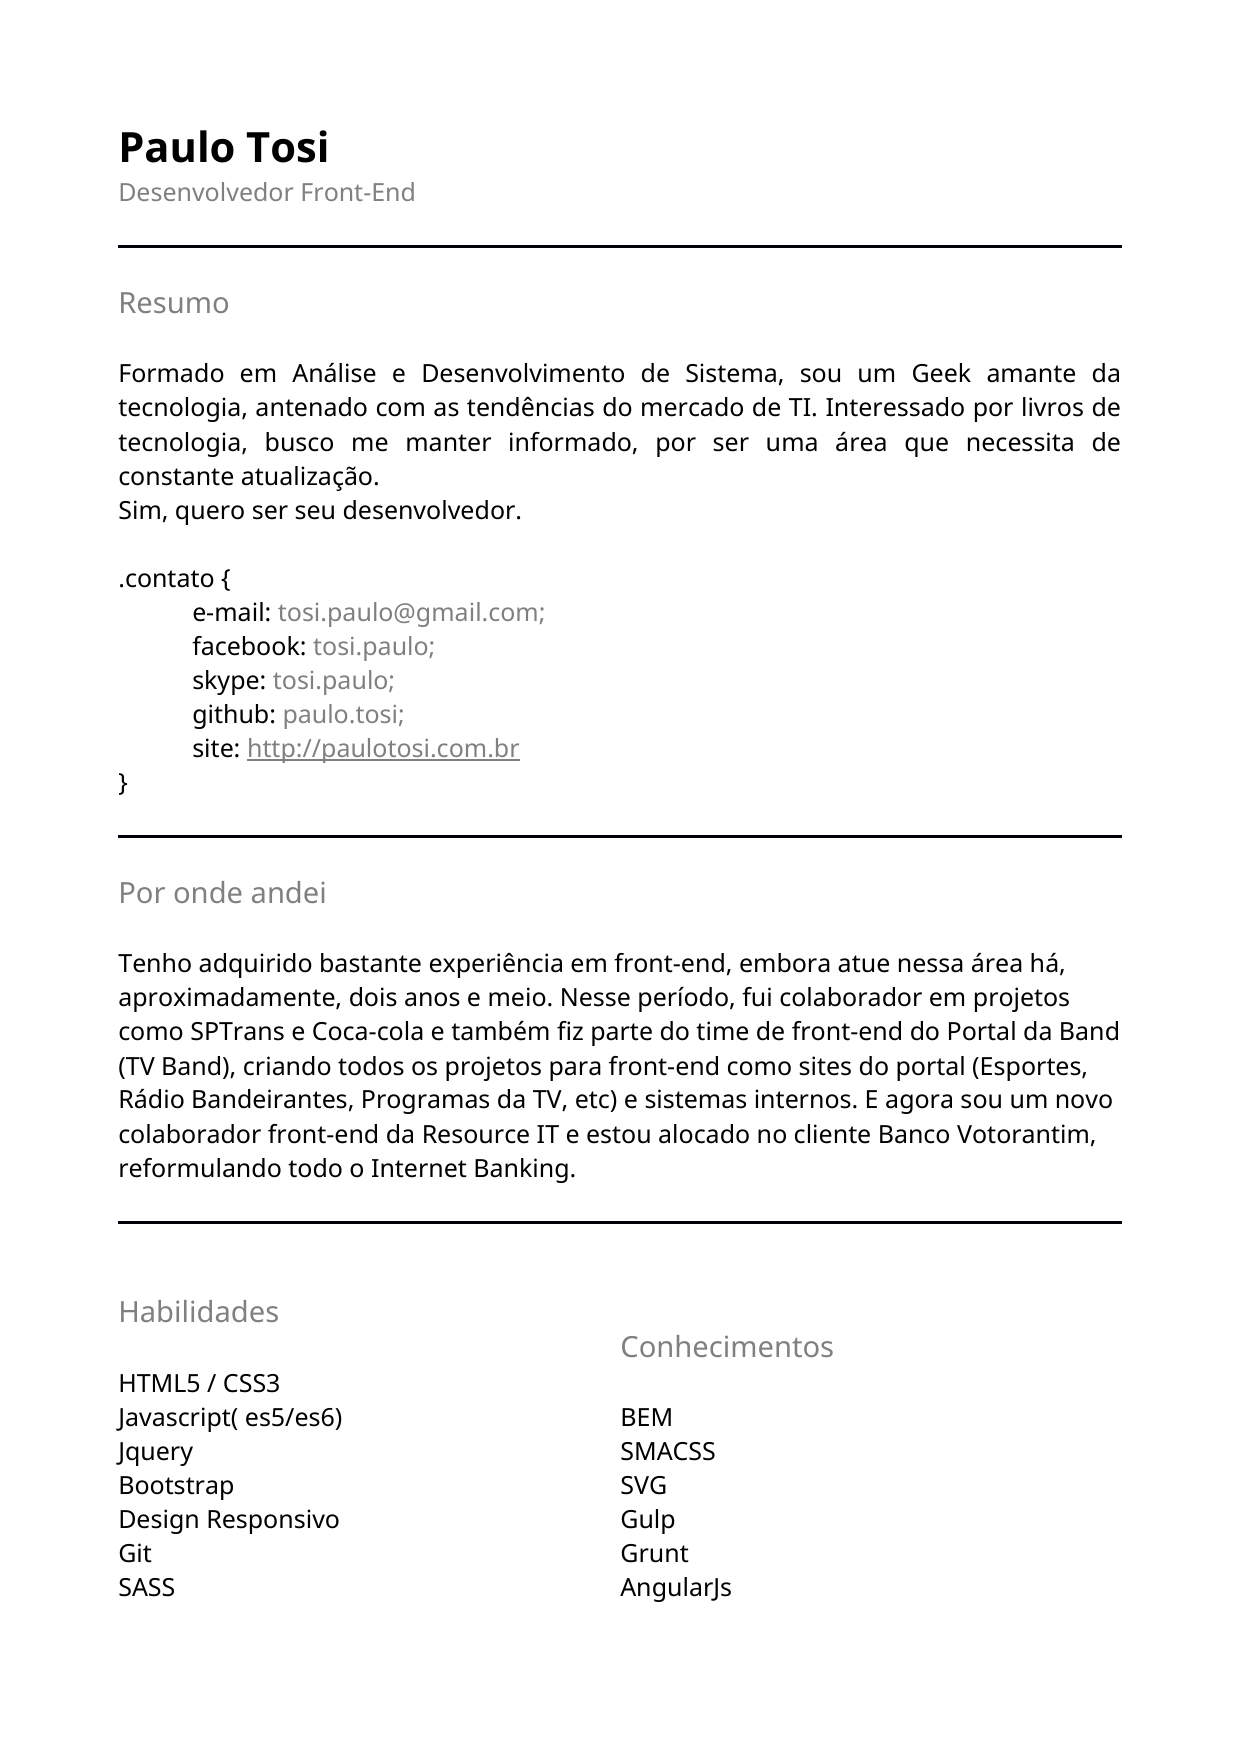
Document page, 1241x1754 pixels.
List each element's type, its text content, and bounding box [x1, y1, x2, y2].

text github: paulo.tosi; [118, 697, 1122, 731]
text Conhecimentos [620, 1326, 1122, 1366]
text facebook: tosi.paulo; [118, 628, 1122, 663]
text Design Responsivo [118, 1502, 620, 1536]
text Git [118, 1536, 620, 1570]
text Gulp [620, 1502, 1122, 1536]
text } [118, 765, 1122, 799]
text BEM [620, 1399, 1122, 1434]
text Por onde andei [118, 872, 1122, 912]
text Habilidades [118, 1292, 620, 1331]
text Jquery [118, 1434, 620, 1468]
text Sim, quero ser seu desenvolvedor. [118, 492, 1122, 526]
text SVG [620, 1468, 1122, 1502]
text Resumo [118, 282, 1122, 322]
text Grunt [620, 1536, 1122, 1570]
text e-mail: tosi.paulo@gmail.com; [118, 594, 1122, 628]
text site: http://paulotosi.com.br [118, 731, 1122, 765]
text Formado em Análise e Desenvolvimento de Sistema, sou um Geek amante da tecnologia, antenado com as tendências do mercado de TI. Interessado por livros de tecnologia, busco me manter informado, por ser uma área que necessita de constante atualização. [118, 356, 1122, 492]
text Bootstrap [118, 1468, 620, 1502]
text Javascript( es5/es6) [118, 1399, 620, 1434]
text Desenvolvedor Front-End [118, 175, 1122, 209]
text HTML5 / CSS3 [118, 1366, 620, 1399]
text SMACSS [620, 1434, 1122, 1468]
text Paulo Tosi [118, 118, 1122, 175]
text skype: tosi.paulo; [118, 663, 1122, 697]
text AngularJs [620, 1570, 1122, 1604]
text Tenho adquirido bastante experiência em front-end, embora atue nessa área há, aproximadamente, dois anos e meio. Nesse período, fui colaborador em projetos como SPTrans e Coca-cola e também fiz parte do time de front-end do Portal da Band (TV Band), criando todos os projetos para front-end como sites do portal (Esportes, Rádio Bandeirantes, Programas da TV, etc) e sistemas internos. E agora sou um novo colaborador front-end da Resource IT e estou alocado no cliente Banco Votorantim, reformulando todo o Internet Banking. [118, 946, 1122, 1184]
text SASS [118, 1570, 620, 1604]
text .contato { [118, 560, 1122, 594]
